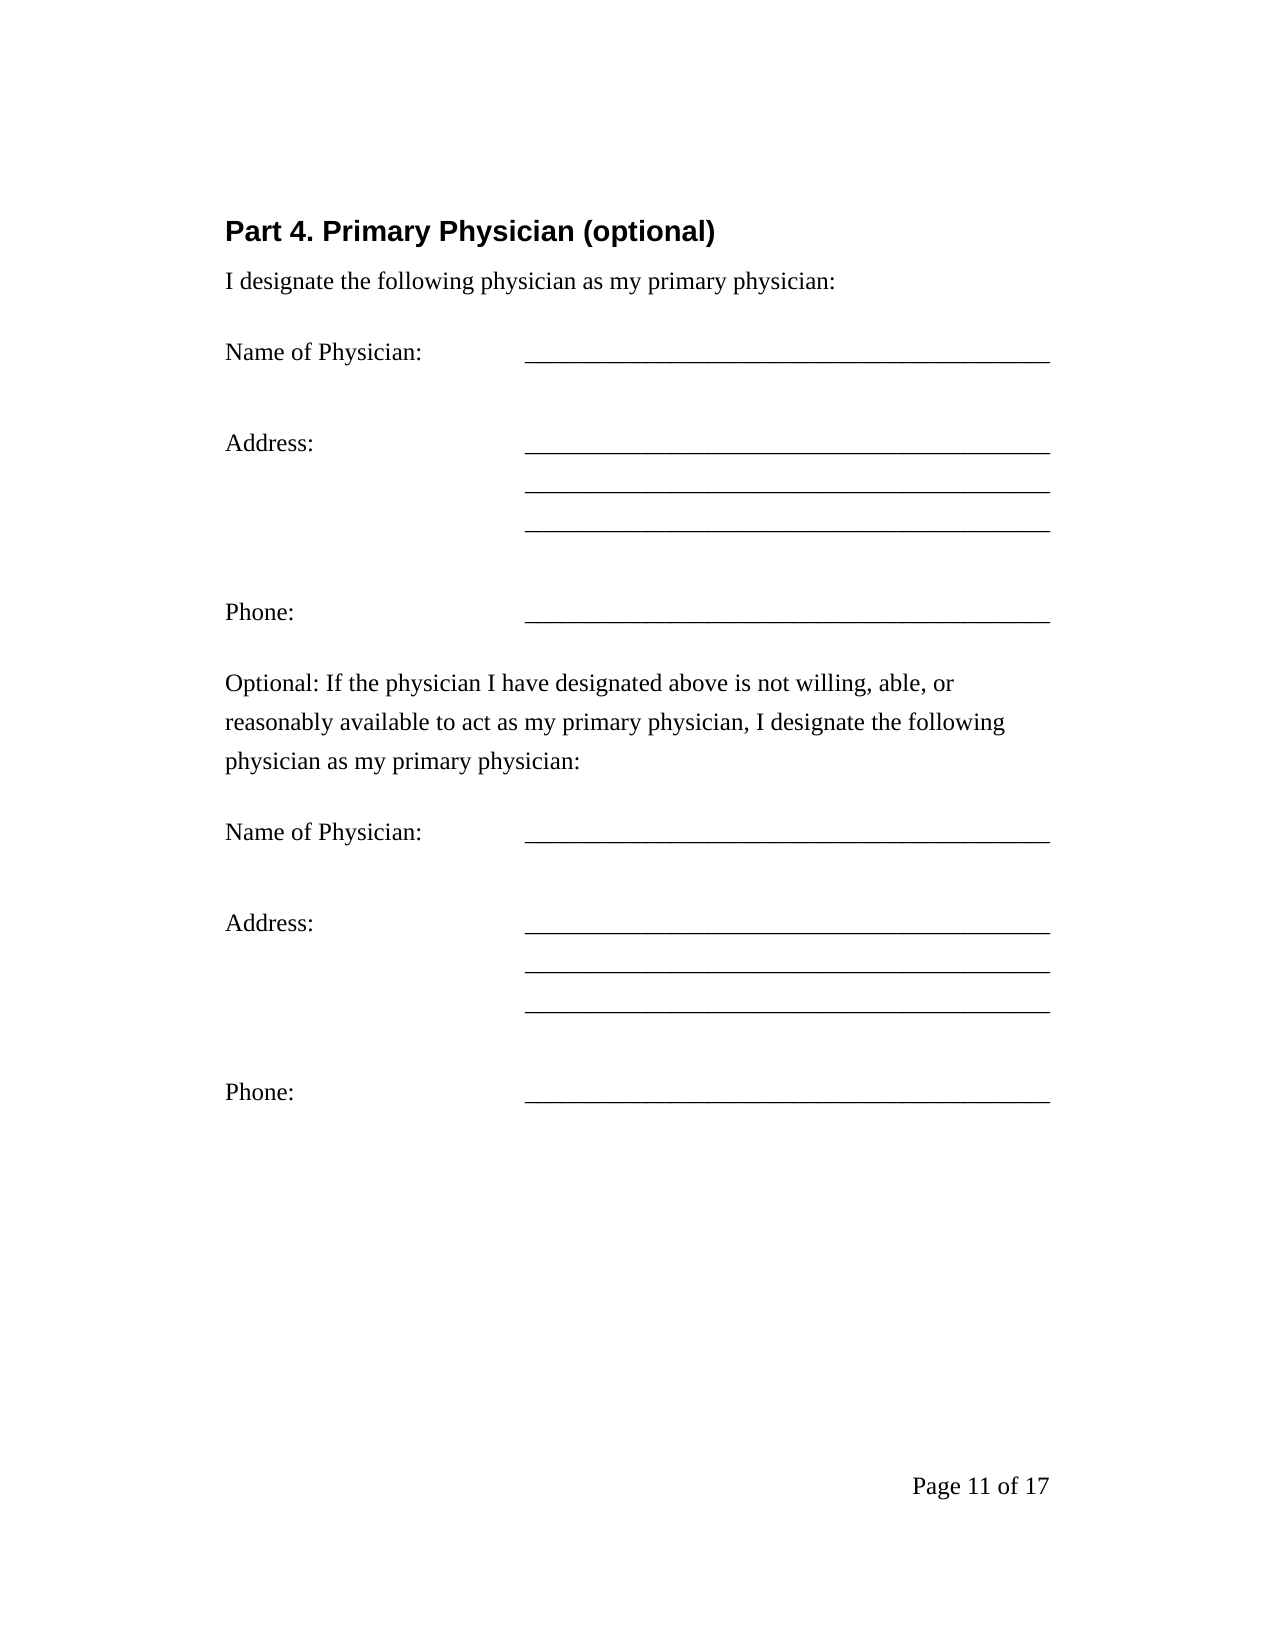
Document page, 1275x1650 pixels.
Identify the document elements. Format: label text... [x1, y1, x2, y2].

text Phone: [225, 1077, 1050, 1106]
text I designate the following physician as my primary physician: [225, 266, 1050, 295]
text Optional: If the physician I have designated above is not willing, able, or reasonably available to act as my primary physician, I designate the following physician as my primary physician: [225, 668, 1050, 775]
text Name of Physician: [225, 817, 1050, 846]
text Address: [225, 428, 1050, 535]
subtitle Part 4. Primary Physician (optional) [225, 214, 1050, 248]
text Name of Physician: [225, 337, 1050, 366]
text Address: [225, 908, 1050, 1015]
text Phone: [225, 597, 1050, 626]
